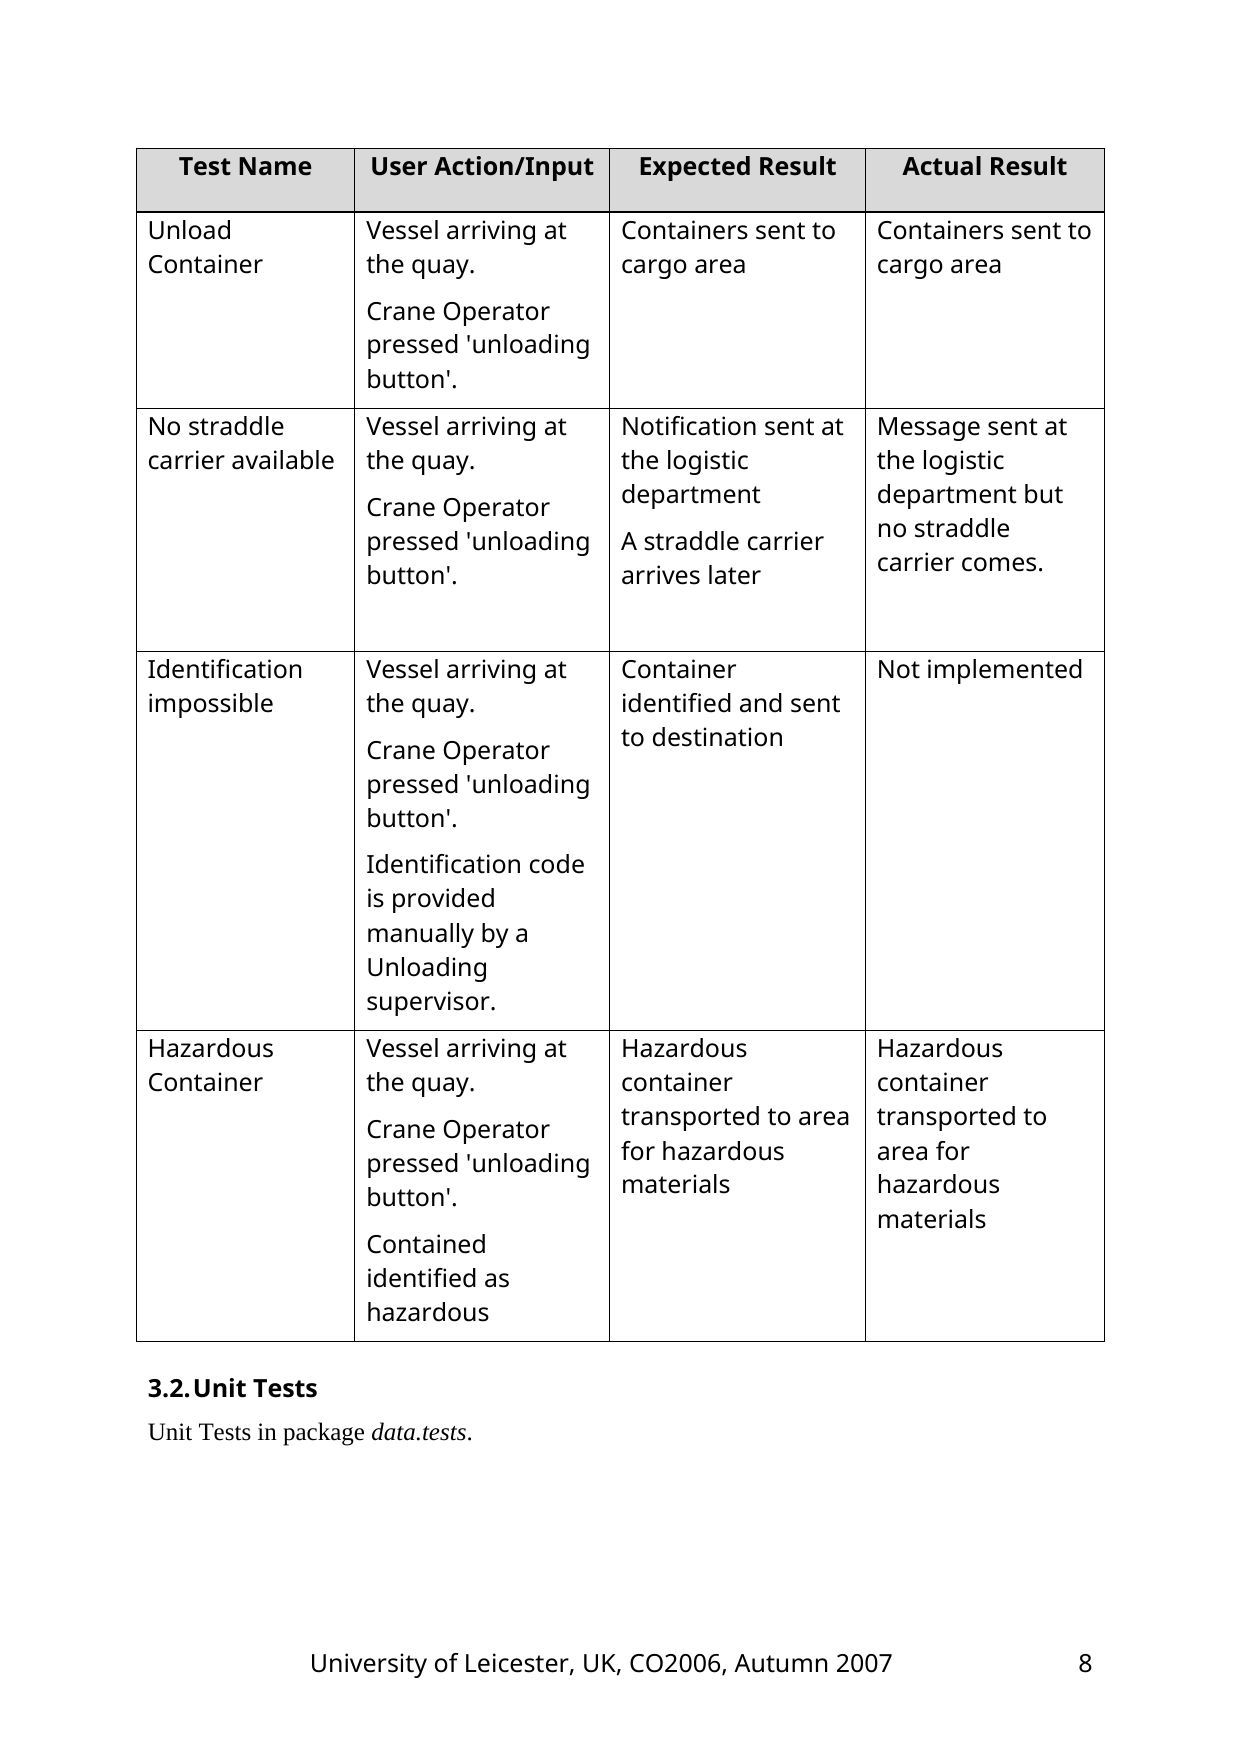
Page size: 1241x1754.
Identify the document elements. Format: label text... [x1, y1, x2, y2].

subtitle Unit Tests [148, 1371, 1092, 1405]
table_header User Action/Input [355, 149, 609, 211]
table_cell Containers sent to cargo area [866, 213, 1104, 408]
table_cell Container identified and sent to destination [610, 652, 865, 1030]
table_cell Vessel arriving at the quay. Crane Operator pressed 'unloading button'. [355, 409, 609, 651]
table_cell Vessel arriving at the quay. Crane Operator pressed 'unloading button'. [355, 213, 609, 408]
table_header Actual Result [866, 149, 1104, 211]
table_cell Message sent at the logistic department but no straddle carrier comes. [866, 409, 1104, 651]
table_cell Identification impossible [137, 652, 354, 1030]
table_cell Vessel arriving at the quay. Crane Operator pressed 'unloading button'. Identification code is provided manually by a Unloading supervisor. [355, 652, 609, 1030]
table_cell Notification sent at the logistic department A straddle carrier arrives later [610, 409, 865, 651]
table_cell No straddle carrier available [137, 409, 354, 651]
table_header Expected Result [610, 149, 865, 211]
table_cell Containers sent to cargo area [610, 213, 865, 408]
text Unit Tests in package data.tests. [148, 1417, 1092, 1446]
table_cell Unload Container [137, 213, 354, 408]
table_cell Vessel arriving at the quay. Crane Operator pressed 'unloading button'. Contained identified as hazardous [355, 1031, 609, 1341]
table_cell Hazardous container transported to area for hazardous materials [610, 1031, 865, 1341]
table_header Test Name [137, 149, 354, 211]
table_cell Hazardous container transported to area for hazardous materials [866, 1031, 1104, 1341]
table_cell Hazardous Container [137, 1031, 354, 1341]
table_cell Not implemented [866, 652, 1104, 1030]
